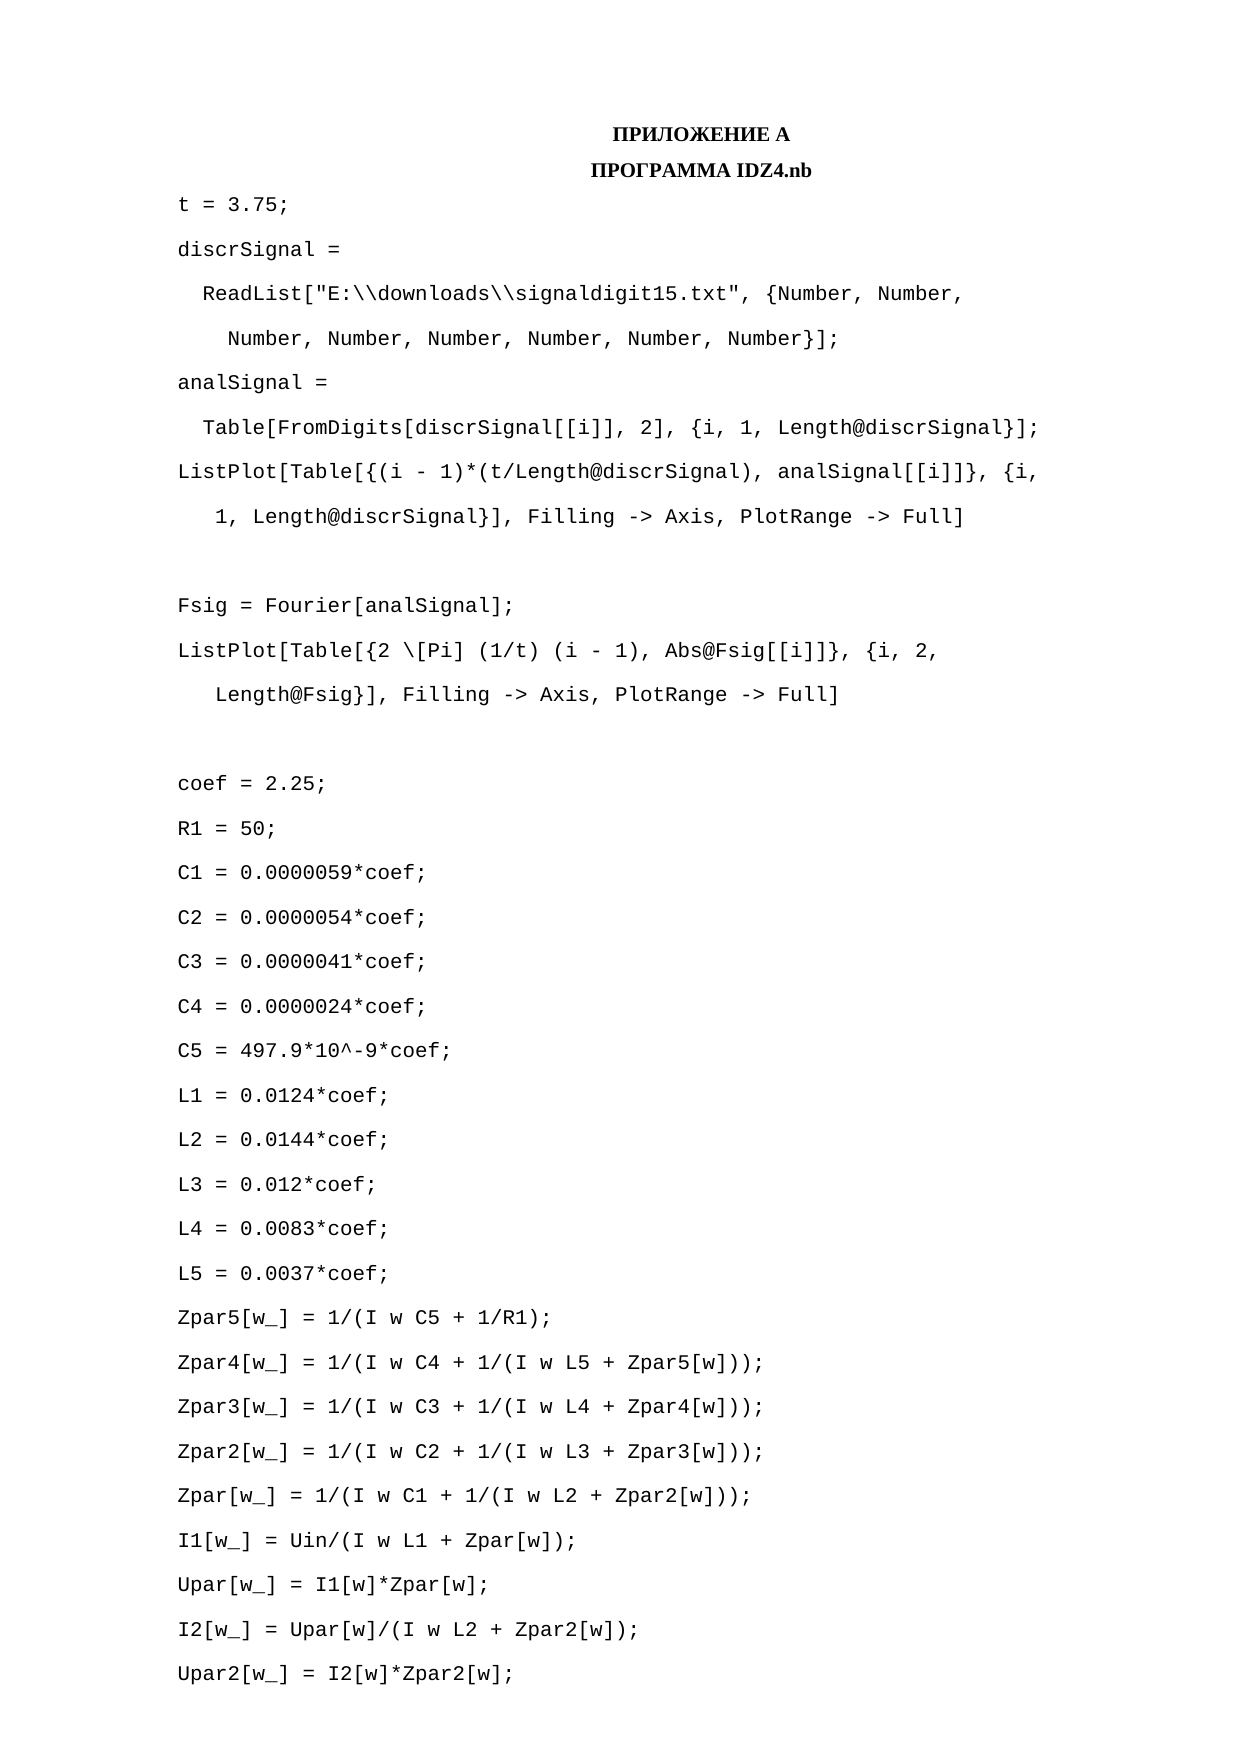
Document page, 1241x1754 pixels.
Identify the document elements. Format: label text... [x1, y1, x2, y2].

text C5 = 497.9*10^-9*coef; [177, 1040, 1152, 1064]
text C3 = 0.0000041*coef; [177, 951, 1152, 975]
text C2 = 0.0000054*coef; [177, 907, 1152, 931]
text ПРИЛОЖЕНИЕ А [177, 122, 1152, 146]
text I2[w_] = Upar[w]/(I w L2 + Zpar2[w]); [177, 1618, 1152, 1642]
text C1 = 0.0000059*coef; [177, 862, 1152, 886]
text L4 = 0.0083*coef; [177, 1218, 1152, 1242]
text L3 = 0.012*coef; [177, 1174, 1152, 1197]
text R1 = 50; [177, 818, 1152, 842]
text ListPlot[Table[{2 \[Pi] (1/t) (i - 1), Abs@Fsig[[i]]}, {i, 2, [177, 639, 1152, 663]
text Table[FromDigits[discrSignal[[i]], 2], {i, 1, Length@discrSignal}]; [177, 417, 1152, 440]
text ListPlot[Table[{(i - 1)*(t/Length@discrSignal), analSignal[[i]]}, {i, [177, 461, 1152, 485]
text Length@Fsig}], Filling -> Axis, PlotRange -> Full] [177, 684, 1152, 708]
text 1, Length@discrSignal}], Filling -> Axis, PlotRange -> Full] [177, 506, 1152, 529]
text Zpar2[w_] = 1/(I w C2 + 1/(I w L3 + Zpar3[w])); [177, 1441, 1152, 1464]
text C4 = 0.0000024*coef; [177, 996, 1152, 1019]
text Fsig = Fourier[analSignal]; [177, 595, 1152, 619]
text Number, Number, Number, Number, Number, Number}]; [177, 328, 1152, 351]
text L1 = 0.0124*coef; [177, 1085, 1152, 1108]
text Zpar3[w_] = 1/(I w C3 + 1/(I w L4 + Zpar4[w])); [177, 1396, 1152, 1420]
text L5 = 0.0037*coef; [177, 1263, 1152, 1286]
text ReadList["E:\\downloads\\signaldigit15.txt", {Number, Number, [177, 283, 1152, 307]
text Upar[w_] = I1[w]*Zpar[w]; [177, 1574, 1152, 1598]
text Zpar[w_] = 1/(I w C1 + 1/(I w L2 + Zpar2[w])); [177, 1485, 1152, 1509]
text I1[w_] = Uin/(I w L1 + Zpar[w]); [177, 1529, 1152, 1553]
text L2 = 0.0144*coef; [177, 1129, 1152, 1153]
text Zpar4[w_] = 1/(I w C4 + 1/(I w L5 + Zpar5[w])); [177, 1352, 1152, 1375]
text ПРОГРАММА IDZ4.nb [177, 158, 1152, 182]
text coef = 2.25; [177, 773, 1152, 797]
text discrSignal = [177, 239, 1152, 262]
text t = 3.75; [177, 194, 1152, 218]
text analSignal = [177, 372, 1152, 396]
text Upar2[w_] = I2[w]*Zpar2[w]; [177, 1663, 1152, 1687]
text Zpar5[w_] = 1/(I w C5 + 1/R1); [177, 1307, 1152, 1331]
